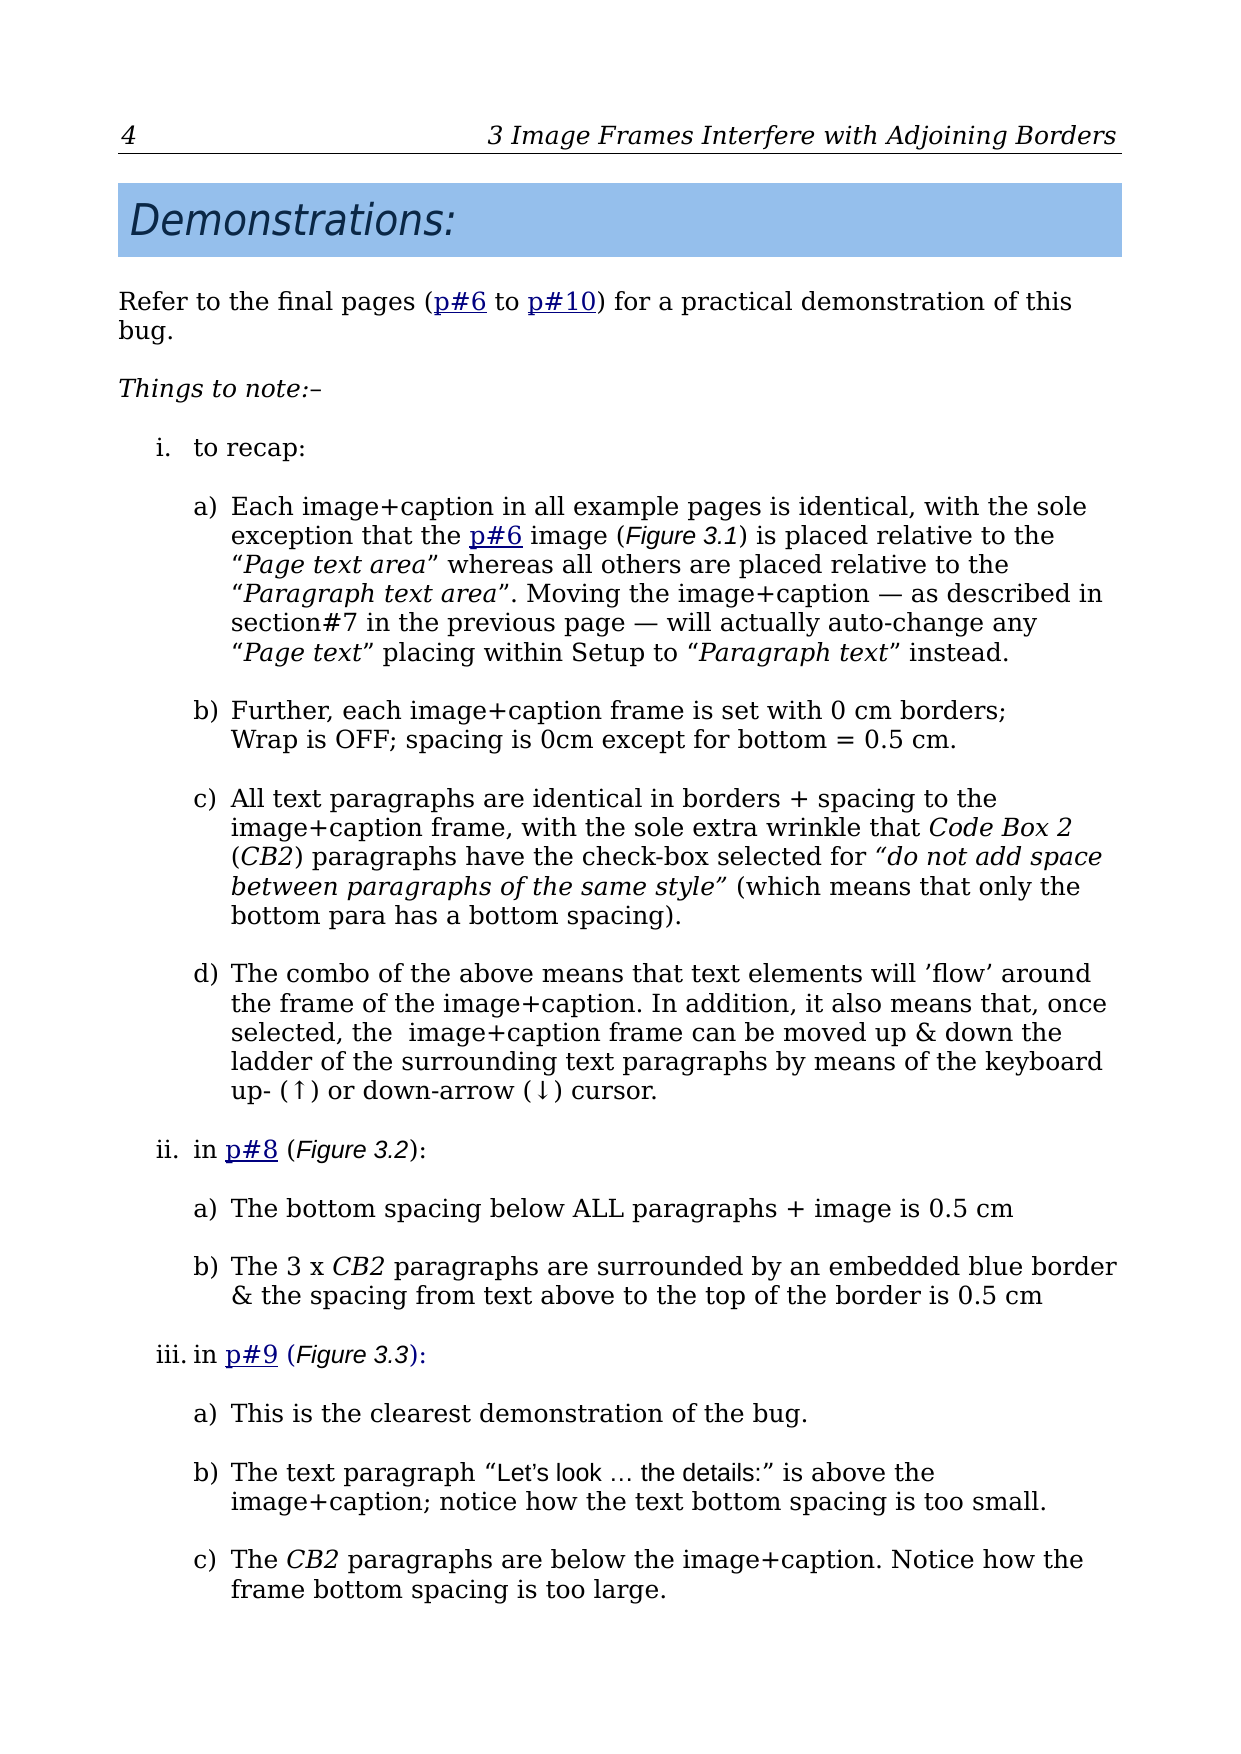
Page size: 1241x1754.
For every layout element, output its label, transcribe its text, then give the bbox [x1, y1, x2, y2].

text Things to note:– [118, 374, 1122, 404]
list All text paragraphs are identical in borders + spacing to the image+caption frame, with the sole extra wrinkle that Code Box 2 (CB2) paragraphs have the check-box selected for “do not add space between paragraphs of the same style” (which means that only the bottom para has a bottom spacing). [193, 784, 1122, 930]
list in p#7 (Figure 3.2): [156, 1135, 1122, 1164]
list The bottom spacing below ALL paragraphs + image is 0.5 cm [193, 1194, 1122, 1223]
list This is the clearest demonstration of the bug. [193, 1399, 1122, 1428]
list The text paragraph “Let’s look … the details:” is above the image+caption; notice how the text bottom spacing is too small. [193, 1458, 1122, 1516]
list in p#8 (Figure 3.3): [156, 1340, 1122, 1369]
list The 3 x CB2 paragraphs are surrounded by an embedded blue border & the spacing from text above to the top of the border is 0.5 cm [193, 1252, 1122, 1311]
list Further, each image+caption frame is set with 0 cm borders; Wrap is OFF; spacing is 0cm except for bottom = 0.5 cm. [193, 696, 1122, 755]
list The CB2 paragraphs are below the image+caption. Notice how the frame bottom spacing is too large. [193, 1546, 1122, 1604]
subtitle Demonstrations: [118, 183, 1122, 257]
list to recap: [156, 433, 1122, 462]
list The combo of the above means that text elements will ’flow’ around the frame of the image+caption. In addition, it also means that, once selected, the image+caption frame can be moved up & down the ladder of the surrounding text paragraphs by means of the keyboard up- (↑) or down-arrow (↓) cursor. [193, 959, 1122, 1105]
text Refer to the final pages (p#5 to p#9) for a practical demonstration of this bug. [118, 287, 1122, 345]
list Each image+caption in all example pages is identical, with the sole exception that the p#5 image (Figure 3.1) is placed relative to the “Page text area” whereas all others are placed relative to the “Paragraph text area”. Moving the image+caption — as described in section#7 in the previous page — will actually auto-change any “Page text” placing within Setup to “Paragraph text” instead. [193, 492, 1122, 667]
